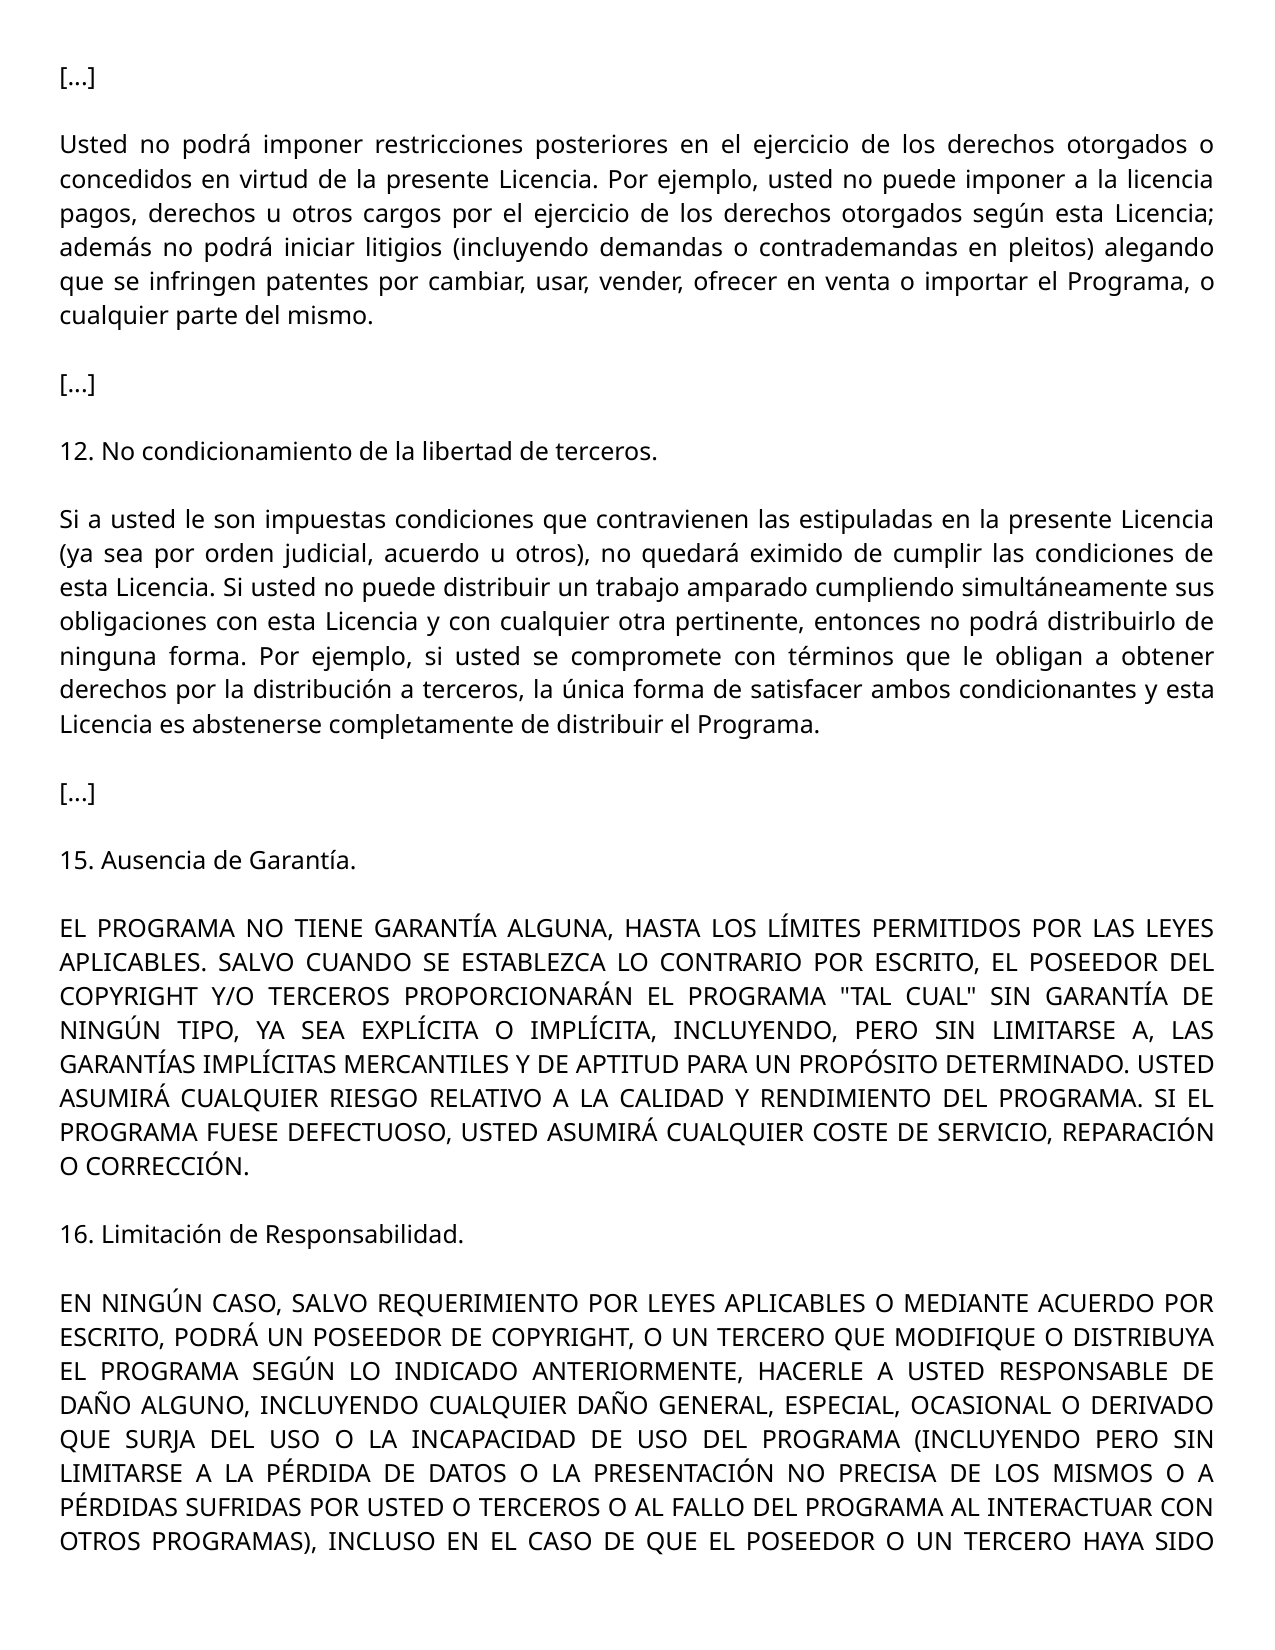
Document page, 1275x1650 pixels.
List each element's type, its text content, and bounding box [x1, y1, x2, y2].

text 15. Ausencia de Garantía. [59, 842, 1216, 877]
text [...] [59, 366, 1216, 400]
text Usted no podrá imponer restricciones posteriores en el ejercicio de los derechos otorgados o concedidos en virtud de la presente Licencia. Por ejemplo, usted no puede imponer a la licencia pagos, derechos u otros cargos por el ejercicio de los derechos otorgados según esta Licencia; además no podrá iniciar litigios (incluyendo demandas o contrademandas en pleitos) alegando que se infringen patentes por cambiar, usar, vender, ofrecer en venta o importar el Programa, o cualquier parte del mismo. [59, 127, 1216, 332]
text [...] [59, 59, 1216, 93]
text 12. No condicionamiento de la libertad de terceros. [59, 434, 1216, 468]
text [...] [59, 774, 1216, 808]
text 16. Limitación de Responsabilidad. [59, 1217, 1216, 1251]
text EL PROGRAMA NO TIENE GARANTÍA ALGUNA, HASTA LOS LÍMITES PERMITIDOS POR LAS LEYES APLICABLES. SALVO CUANDO SE ESTABLEZCA LO CONTRARIO POR ESCRITO, EL POSEEDOR DEL COPYRIGHT Y/O TERCEROS PROPORCIONARÁN EL PROGRAMA "TAL CUAL" SIN GARANTÍA DE NINGÚN TIPO, YA SEA EXPLÍCITA O IMPLÍCITA, INCLUYENDO, PERO SIN LIMITARSE A, LAS GARANTÍAS IMPLÍCITAS MERCANTILES Y DE APTITUD PARA UN PROPÓSITO DETERMINADO. USTED ASUMIRÁ CUALQUIER RIESGO RELATIVO A LA CALIDAD Y RENDIMIENTO DEL PROGRAMA. SI EL PROGRAMA FUESE DEFECTUOSO, USTED ASUMIRÁ CUALQUIER COSTE DE SERVICIO, REPARACIÓN O CORRECCIÓN. [59, 911, 1216, 1183]
text EN NINGÚN CASO, SALVO REQUERIMIENTO POR LEYES APLICABLES O MEDIANTE ACUERDO POR ESCRITO, PODRÁ UN POSEEDOR DE COPYRIGHT, O UN TERCERO QUE MODIFIQUE O DISTRIBUYA EL PROGRAMA SEGÚN LO INDICADO ANTERIORMENTE, HACERLE A USTED RESPONSABLE DE DAÑO ALGUNO, INCLUYENDO CUALQUIER DAÑO GENERAL, ESPECIAL, OCASIONAL O DERIVADO QUE SURJA DEL USO O LA INCAPACIDAD DE USO DEL PROGRAMA (INCLUYENDO PERO SIN LIMITARSE A LA PÉRDIDA DE DATOS O LA PRESENTACIÓN NO PRECISA DE LOS MISMOS O A PÉRDIDAS SUFRIDAS POR USTED O TERCEROS O AL FALLO DEL PROGRAMA AL INTERACTUAR CON OTROS PROGRAMAS), INCLUSO EN EL CASO DE QUE EL POSEEDOR O UN TERCERO HAYA SIDO [59, 1285, 1216, 1558]
text Si a usted le son impuestas condiciones que contravienen las estipuladas en la presente Licencia (ya sea por orden judicial, acuerdo u otros), no quedará eximido de cumplir las condiciones de esta Licencia. Si usted no puede distribuir un trabajo amparado cumpliendo simultáneamente sus obligaciones con esta Licencia y con cualquier otra pertinente, entonces no podrá distribuirlo de ninguna forma. Por ejemplo, si usted se compromete con términos que le obligan a obtener derechos por la distribución a terceros, la única forma de satisfacer ambos condicionantes y esta Licencia es abstenerse completamente de distribuir el Programa. [59, 502, 1216, 740]
